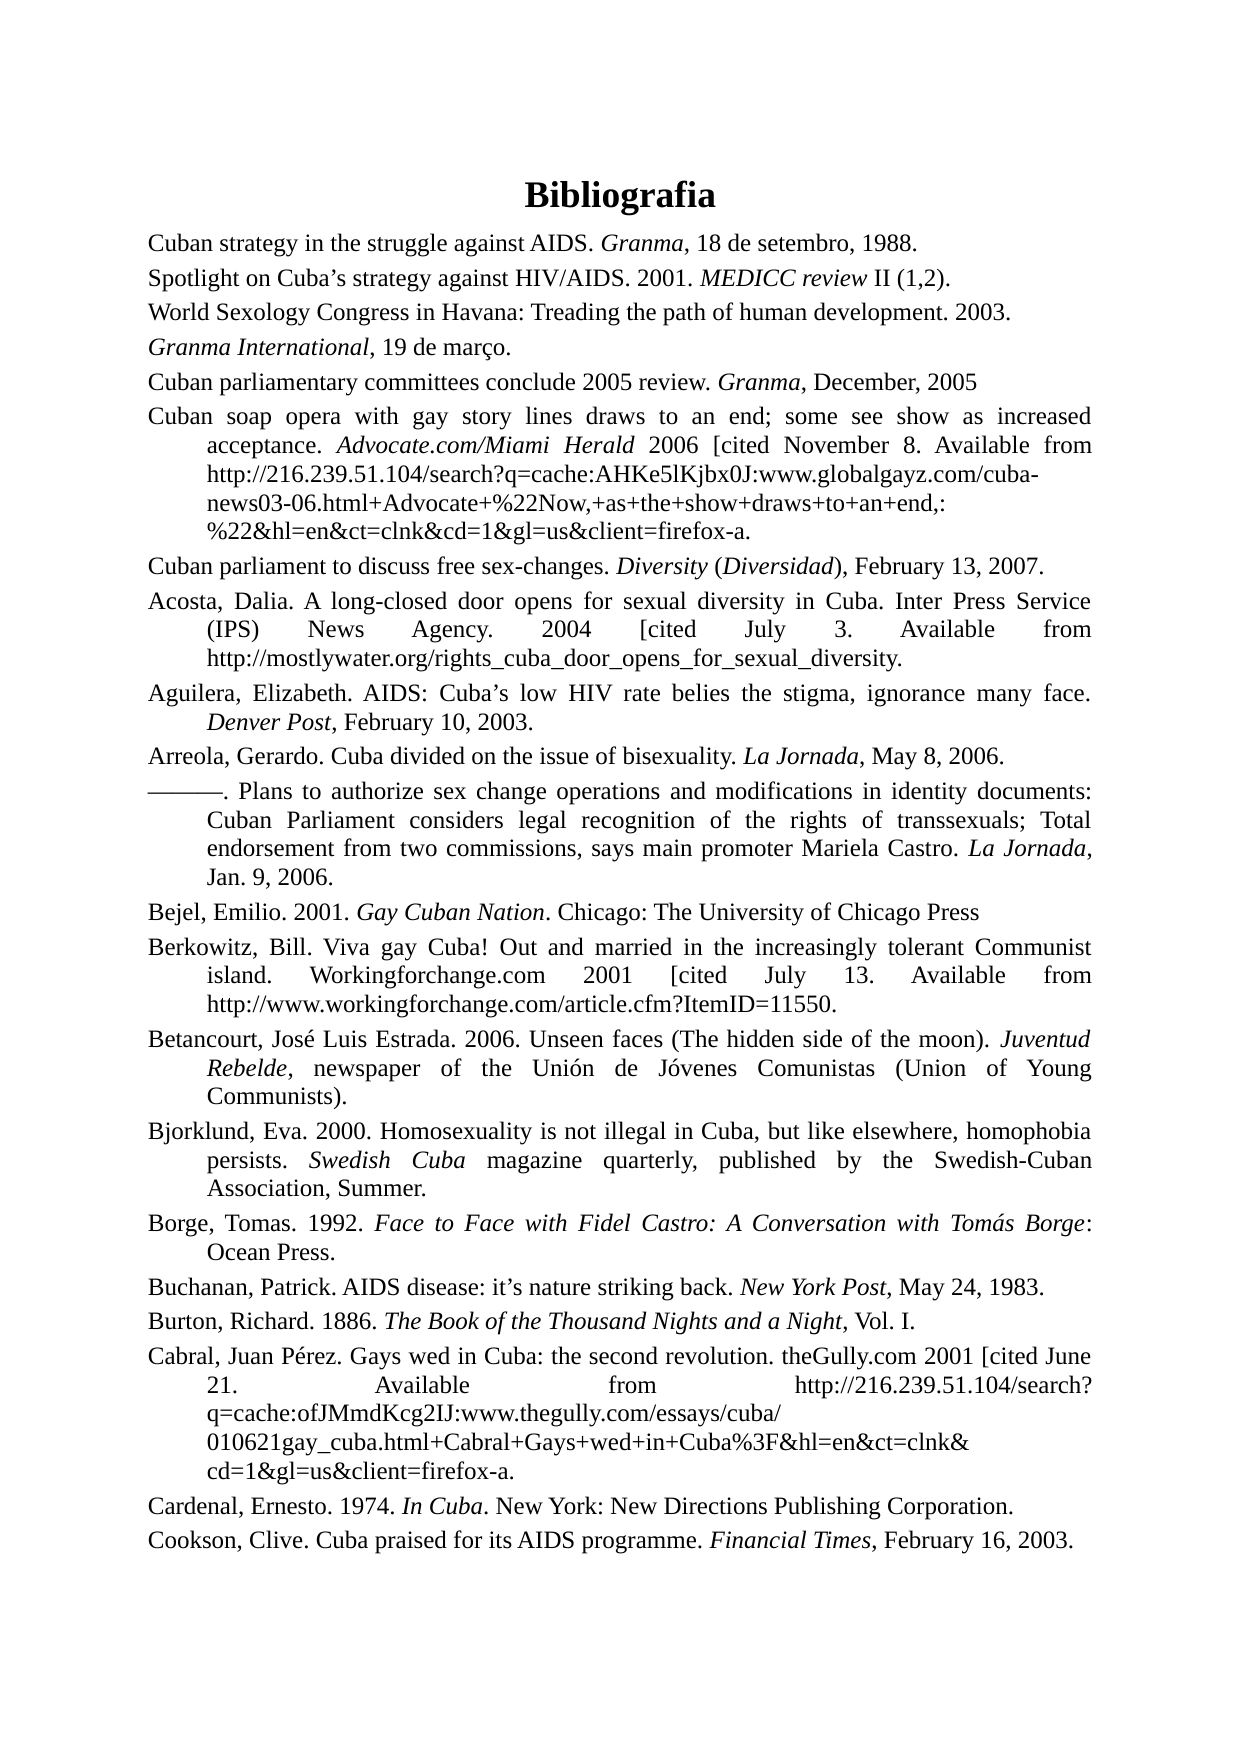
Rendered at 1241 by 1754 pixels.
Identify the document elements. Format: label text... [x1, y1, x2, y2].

text Betancourt, José Luis Estrada. 2006. Unseen faces (The hidden side of the moon). Juventud Rebelde, newspaper of the Unión de Jóvenes Comunistas (Union of Young Communists). [148, 1024, 1093, 1110]
text Cabral, Juan Pérez. Gays wed in Cuba: the second revolution. theGully.com 2001 [cited June 21. Available from http://216.239.51.104/search?q=cache:ofJMmdKcg2IJ:www.thegully.com/essays/cuba/010621gay_cuba.html+Cabral+Gays+wed+in+Cuba%3F&hl=en&ct=clnk& cd=1&gl=us&client=firefox-a. [148, 1341, 1093, 1485]
text Granma International, 19 de março. [148, 332, 1093, 361]
text Cuban strategy in the struggle against AIDS. Granma, 18 de setembro, 1988. [148, 228, 1093, 257]
text Cookson, Clive. Cuba praised for its AIDS programme. Financial Times, February 16, 2003. [148, 1525, 1093, 1554]
subtitle Bibliografia [148, 172, 1093, 216]
text Berkowitz, Bill. Viva gay Cuba! Out and married in the increasingly tolerant Communist island. Workingforchange.com 2001 [cited July 13. Available from http://www.workingforchange.com/article.cfm?ItemID=11550. [148, 932, 1093, 1018]
text Cuban soap opera with gay story lines draws to an end; some see show as increased acceptance. Advocate.com/Miami Herald 2006 [cited November 8. Available from http://216.239.51.104/search?q=cache:AHKe5lKjbx0J:www.globalgayz.com/cuba-news03-06.html+Advocate+%22Now,+as+the+show+draws+to+an+end,:%22&hl=en&ct=clnk&cd=1&gl=us&client=firefox-a. [148, 401, 1093, 545]
text Cardenal, Ernesto. 1974. In Cuba. New York: New Directions Publishing Corporation. [148, 1491, 1093, 1519]
text Aguilera, Elizabeth. AIDS: Cuba’s low HIV rate belies the stigma, ignorance many face. Denver Post, February 10, 2003. [148, 678, 1093, 735]
text Bejel, Emilio. 2001. Gay Cuban Nation. Chicago: The University of Chicago Press [148, 897, 1093, 926]
text ———. Plans to authorize sex change operations and modifications in identity documents: Cuban Parliament considers legal recognition of the rights of transsexuals; Total endorsement from two commissions, says main promoter Mariela Castro. La Jornada, Jan. 9, 2006. [148, 776, 1093, 891]
text Burton, Richard. 1886. The Book of the Thousand Nights and a Night, Vol. I. [148, 1306, 1093, 1335]
text Acosta, Dalia. A long-closed door opens for sexual diversity in Cuba. Inter Press Service (IPS) News Agency. 2004 [cited July 3. Available from http://mostlywater.org/rights_cuba_door_opens_for_sexual_diversity. [148, 586, 1093, 672]
text Borge, Tomas. 1992. Face to Face with Fidel Castro: A Conversation with Tomás Borge: Ocean Press. [148, 1208, 1093, 1266]
text Arreola, Gerardo. Cuba divided on the issue of bisexuality. La Jornada, May 8, 2006. [148, 741, 1093, 770]
text Cuban parliament to discuss free sex-changes. Diversity (Diversidad), February 13, 2007. [148, 551, 1093, 580]
text Buchanan, Patrick. AIDS disease: it’s nature striking back. New York Post, May 24, 1983. [148, 1272, 1093, 1300]
text Cuban parliamentary committees conclude 2005 review. Granma, December, 2005 [148, 367, 1093, 395]
text Spotlight on Cuba’s strategy against HIV/AIDS. 2001. MEDICC review II (1,2). [148, 263, 1093, 291]
text World Sexology Congress in Havana: Treading the path of human development. 2003. [148, 297, 1093, 326]
text Bjorklund, Eva. 2000. Homosexuality is not illegal in Cuba, but like elsewhere, homophobia persists. Swedish Cuba magazine quarterly, published by the Swedish-Cuban Association, Summer. [148, 1116, 1093, 1202]
